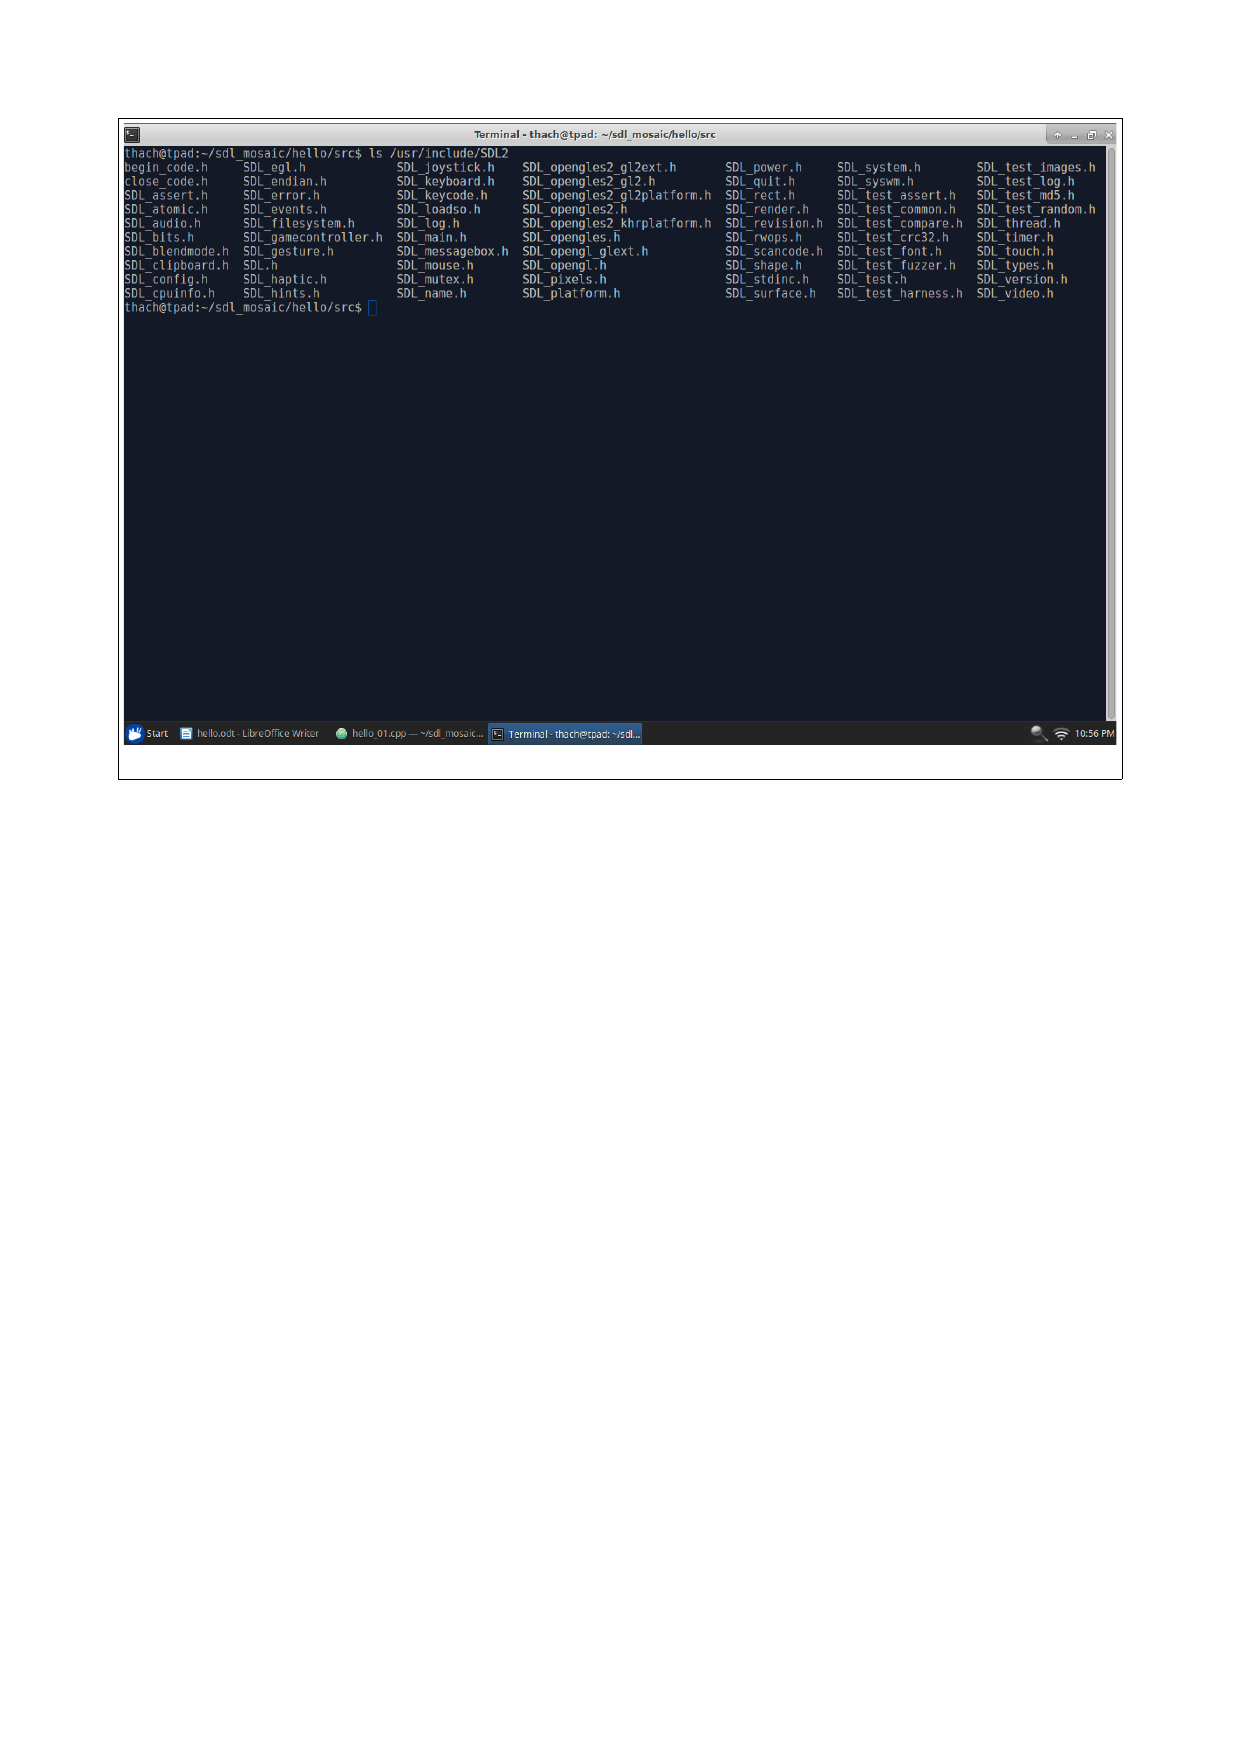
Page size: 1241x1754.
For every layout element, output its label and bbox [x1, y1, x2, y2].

table_header [119, 119, 1122, 779]
picture [123, 123, 1117, 745]
